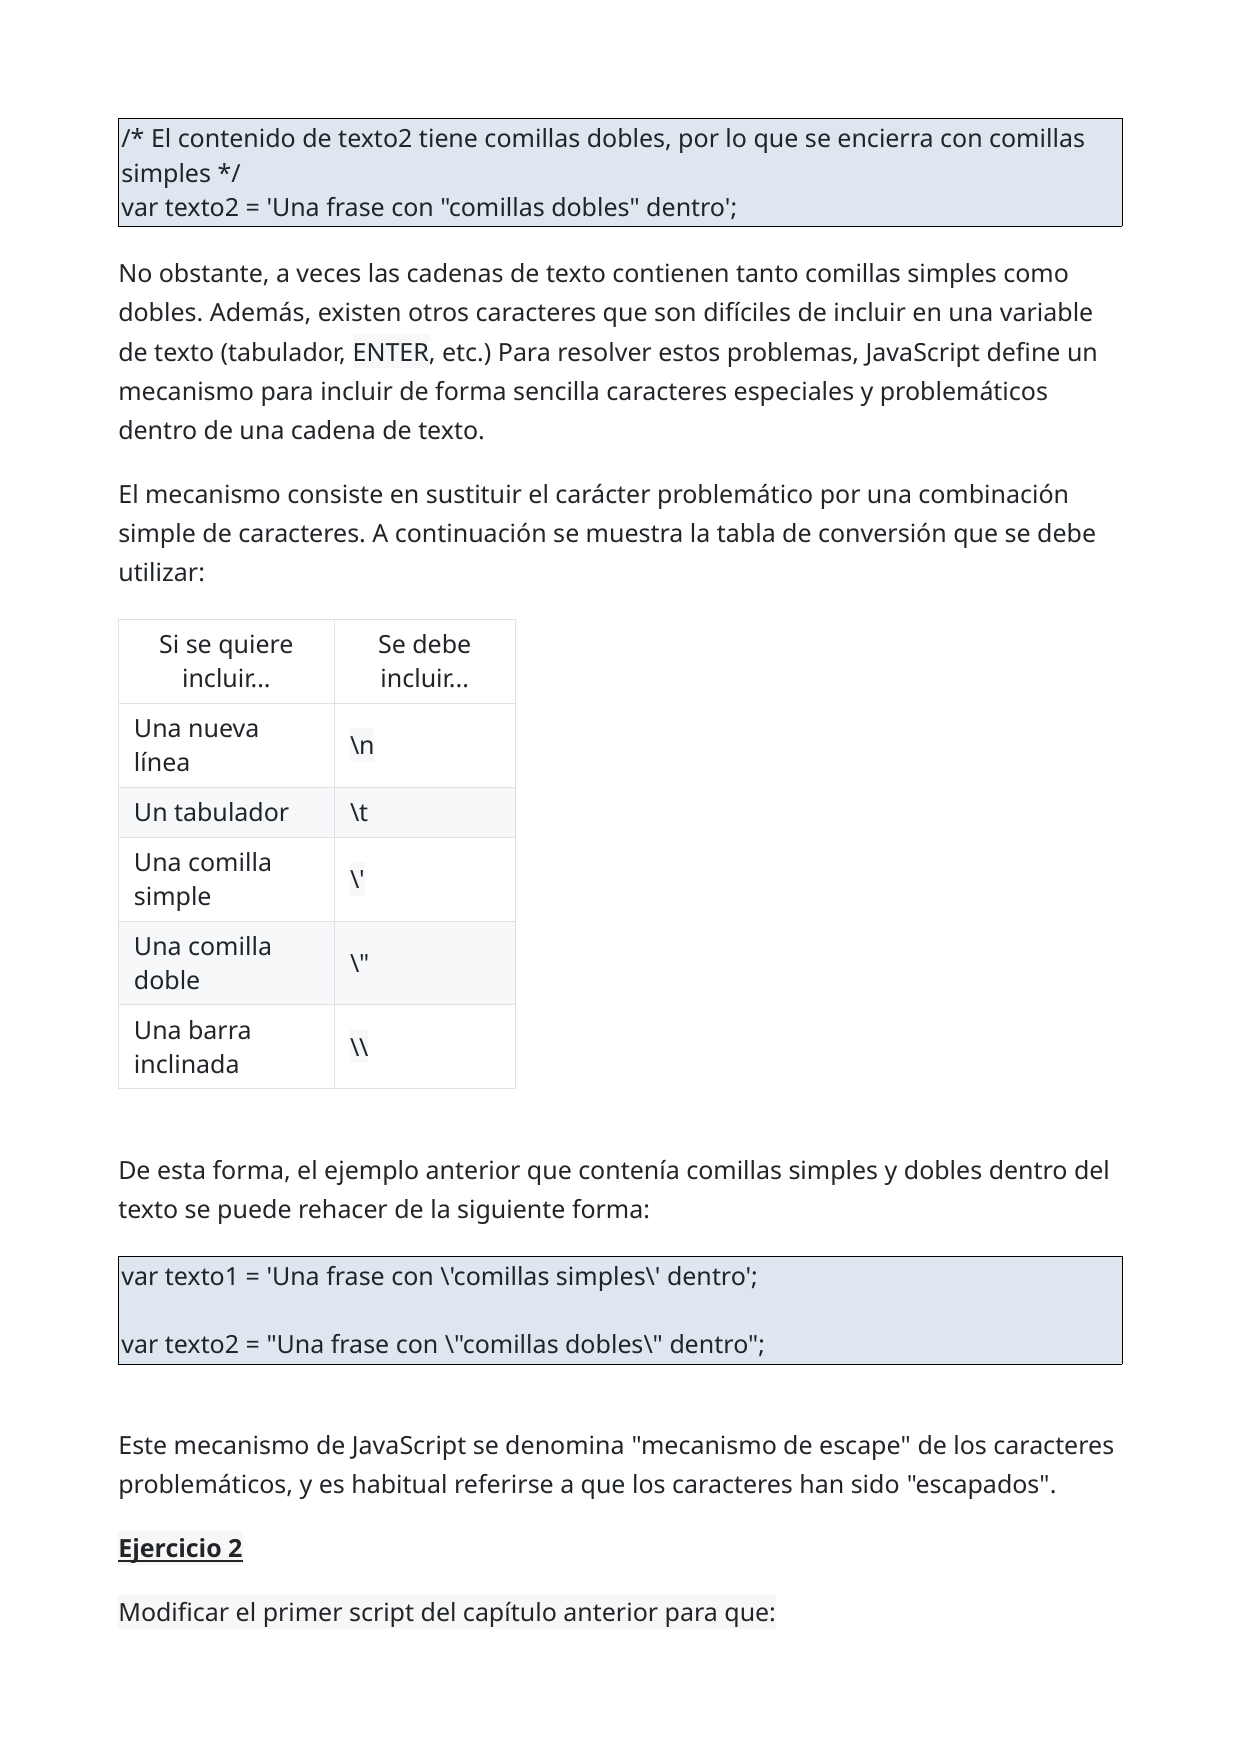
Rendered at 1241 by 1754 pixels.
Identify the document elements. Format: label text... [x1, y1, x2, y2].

text Este mecanismo de JavaScript se denomina "mecanismo de escape" de los caracteres problemáticos, y es habitual referirse a que los caracteres han sido "escapados". [118, 1428, 1122, 1501]
table_header Se debe incluir... [335, 620, 515, 703]
table_cell Un tabulador [119, 788, 334, 837]
table_cell \t [335, 788, 515, 837]
table_cell \\ [335, 1005, 515, 1088]
text Modificar el primer script del capítulo anterior para que: [118, 1595, 1122, 1629]
table_header Si se quiere incluir... [119, 620, 334, 703]
text Ejercicio 2 [118, 1531, 1122, 1565]
text No obstante, a veces las cadenas de texto contienen tanto comillas simples como dobles. Además, existen otros caracteres que son difíciles de incluir en una variable de texto (tabulador, ENTER, etc.) Para resolver estos problemas, JavaScript define un mecanismo para incluir de forma sencilla caracteres especiales y problemáticos dentro de una cadena de texto. [118, 256, 1122, 447]
table_cell \" [335, 922, 515, 1004]
text var texto2 = 'Una frase con "comillas dobles" dentro'; [119, 186, 1122, 226]
table_cell Una comilla simple [119, 838, 334, 921]
text var texto2 = "Una frase con \"comillas dobles\" dentro"; [119, 1324, 1122, 1364]
table_cell \n [335, 704, 515, 787]
text De esta forma, el ejemplo anterior que contenía comillas simples y dobles dentro del texto se puede rehacer de la siguiente forma: [118, 1152, 1122, 1226]
text var texto1 = 'Una frase con \'comillas simples\' dentro'; [119, 1257, 1122, 1293]
table_cell Una comilla doble [119, 922, 334, 1004]
text El mecanismo consiste en sustituir el carácter problemático por una combinación simple de caracteres. A continuación se muestra la tabla de conversión que se debe utilizar: [118, 477, 1122, 589]
table_cell Una barra inclinada [119, 1005, 334, 1088]
text /* El contenido de texto2 tiene comillas dobles, por lo que se encierra con comillas simples */ [119, 119, 1122, 186]
table_cell Una nueva línea [119, 704, 334, 787]
table_cell \' [335, 838, 515, 921]
